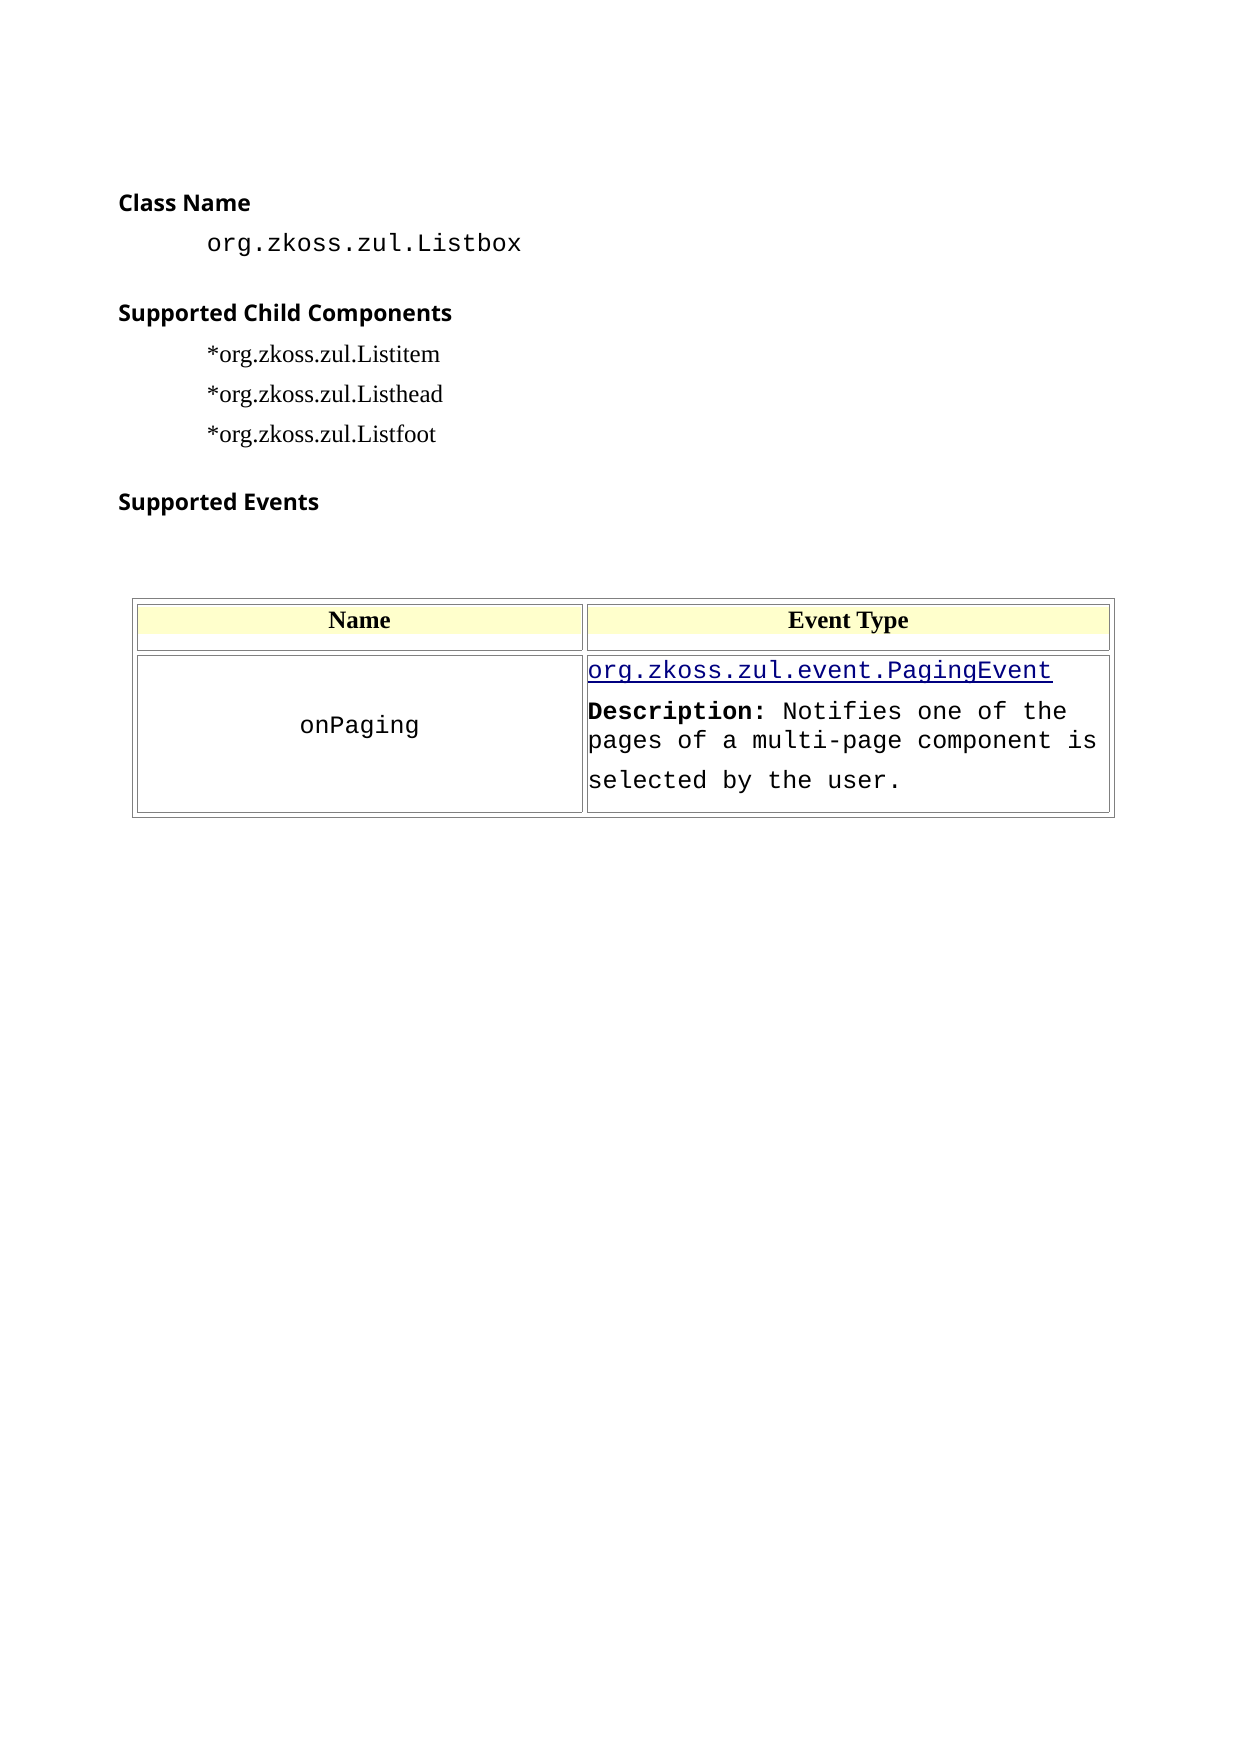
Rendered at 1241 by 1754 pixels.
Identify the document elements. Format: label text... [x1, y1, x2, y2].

text *org.zkoss.zul.Listitem [207, 340, 1122, 368]
table_cell onPaging [134, 650, 584, 812]
text *org.zkoss.zul.Listhead [207, 380, 1122, 408]
table_cell org.zkoss.zul.event.PagingEvent Description: Notifies one of the pages of a multi-page component is selected by the user. [584, 650, 1112, 812]
table_header Name [134, 599, 584, 650]
text *org.zkoss.zul.Listfoot [207, 421, 1122, 448]
text org.zkoss.zul.Listbox [207, 231, 1122, 259]
table_header Event Type [584, 599, 1112, 650]
subtitle Class Name [118, 187, 1122, 218]
subtitle Supported Events [118, 486, 1122, 517]
subtitle Supported Child Components [118, 296, 1122, 328]
